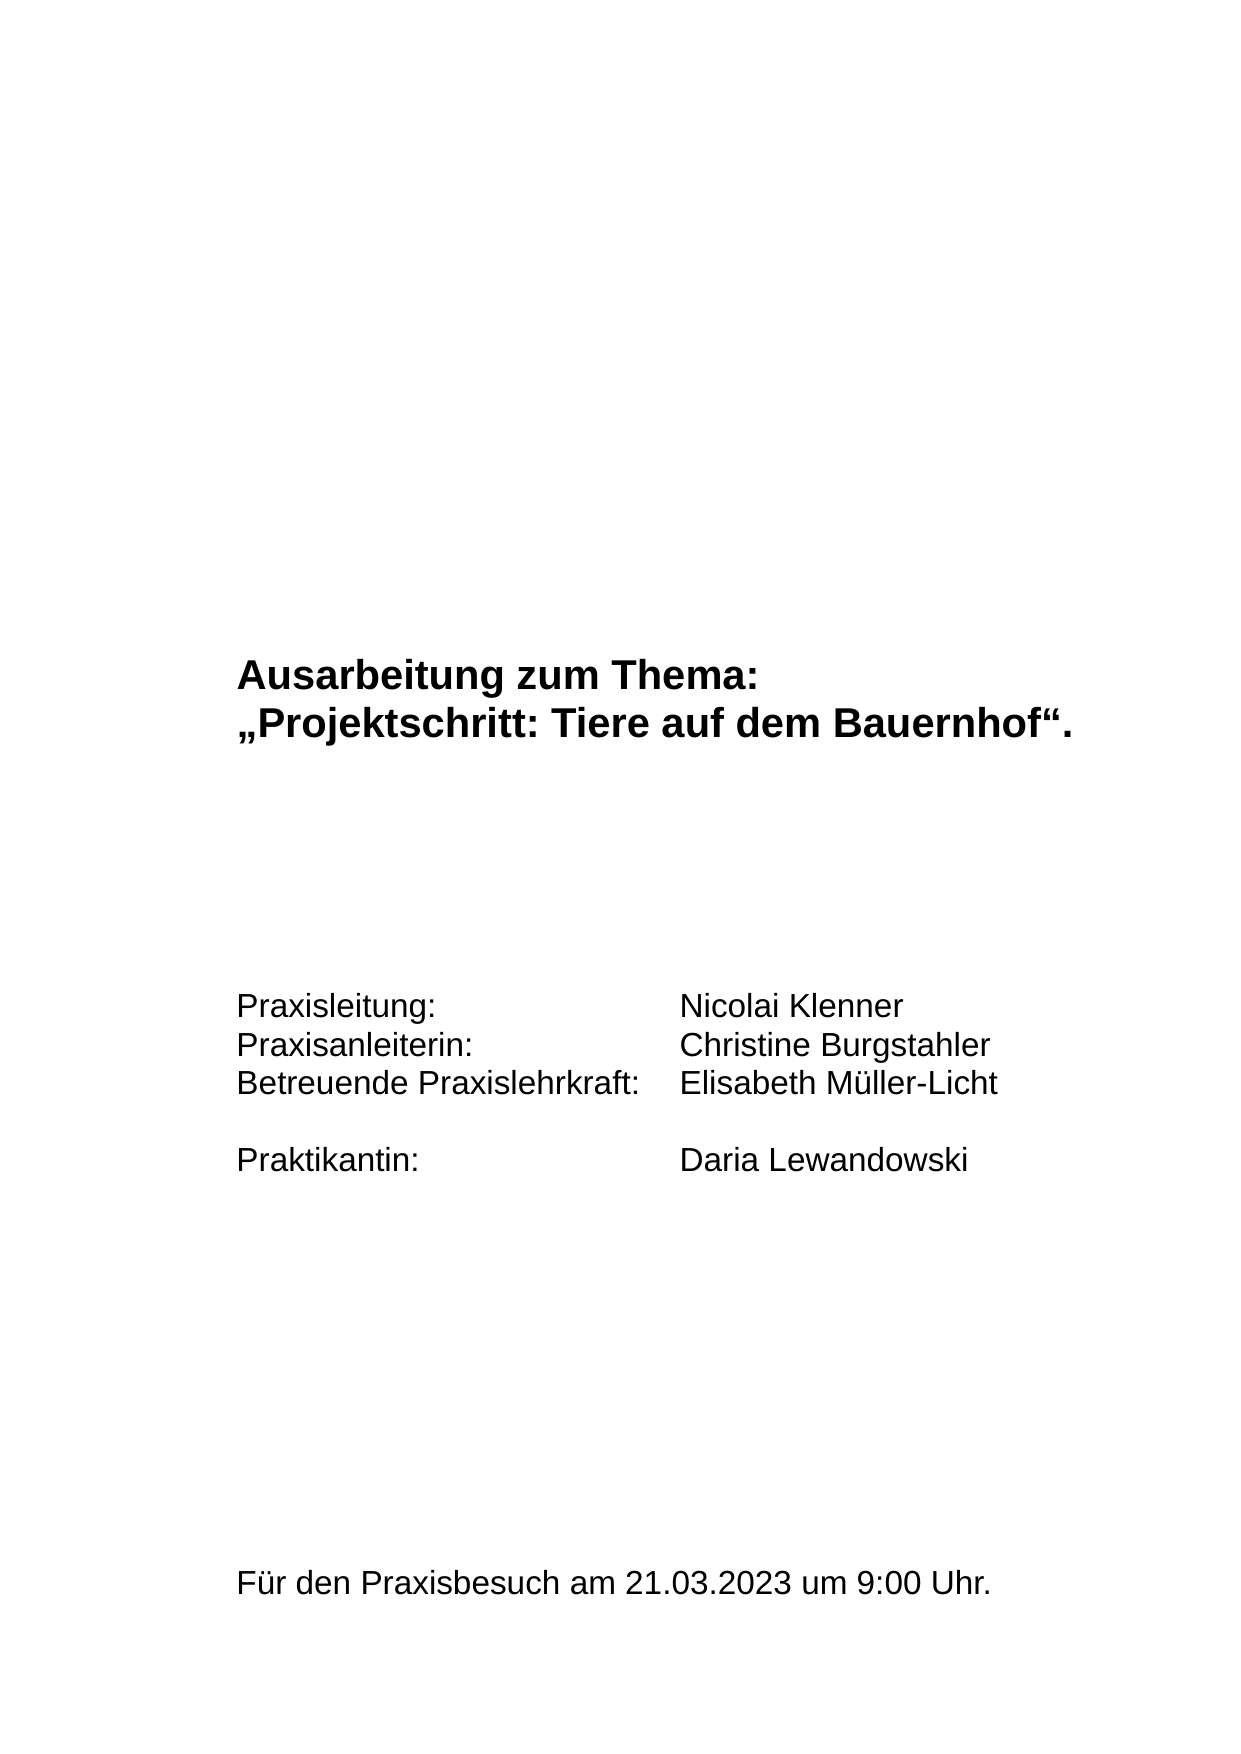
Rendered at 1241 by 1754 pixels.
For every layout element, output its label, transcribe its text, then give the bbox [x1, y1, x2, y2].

text Betreuende Praxislehrkraft: Elisabeth Müller-Licht [236, 1063, 1122, 1101]
text Praxisleitung: Nicolai Klenner [236, 986, 1122, 1024]
text „Projektschritt: Tiere auf dem Bauernhof“. [236, 698, 1122, 746]
text Praxisanleiterin: Christine Burgstahler [236, 1024, 1122, 1063]
text Praktikantin: Daria Lewandowski [236, 1140, 1122, 1178]
text Ausarbeitung zum Thema: [236, 650, 1122, 698]
text Für den Praxisbesuch am 21.03.2023 um 9:00 Uhr. [236, 1563, 1122, 1601]
